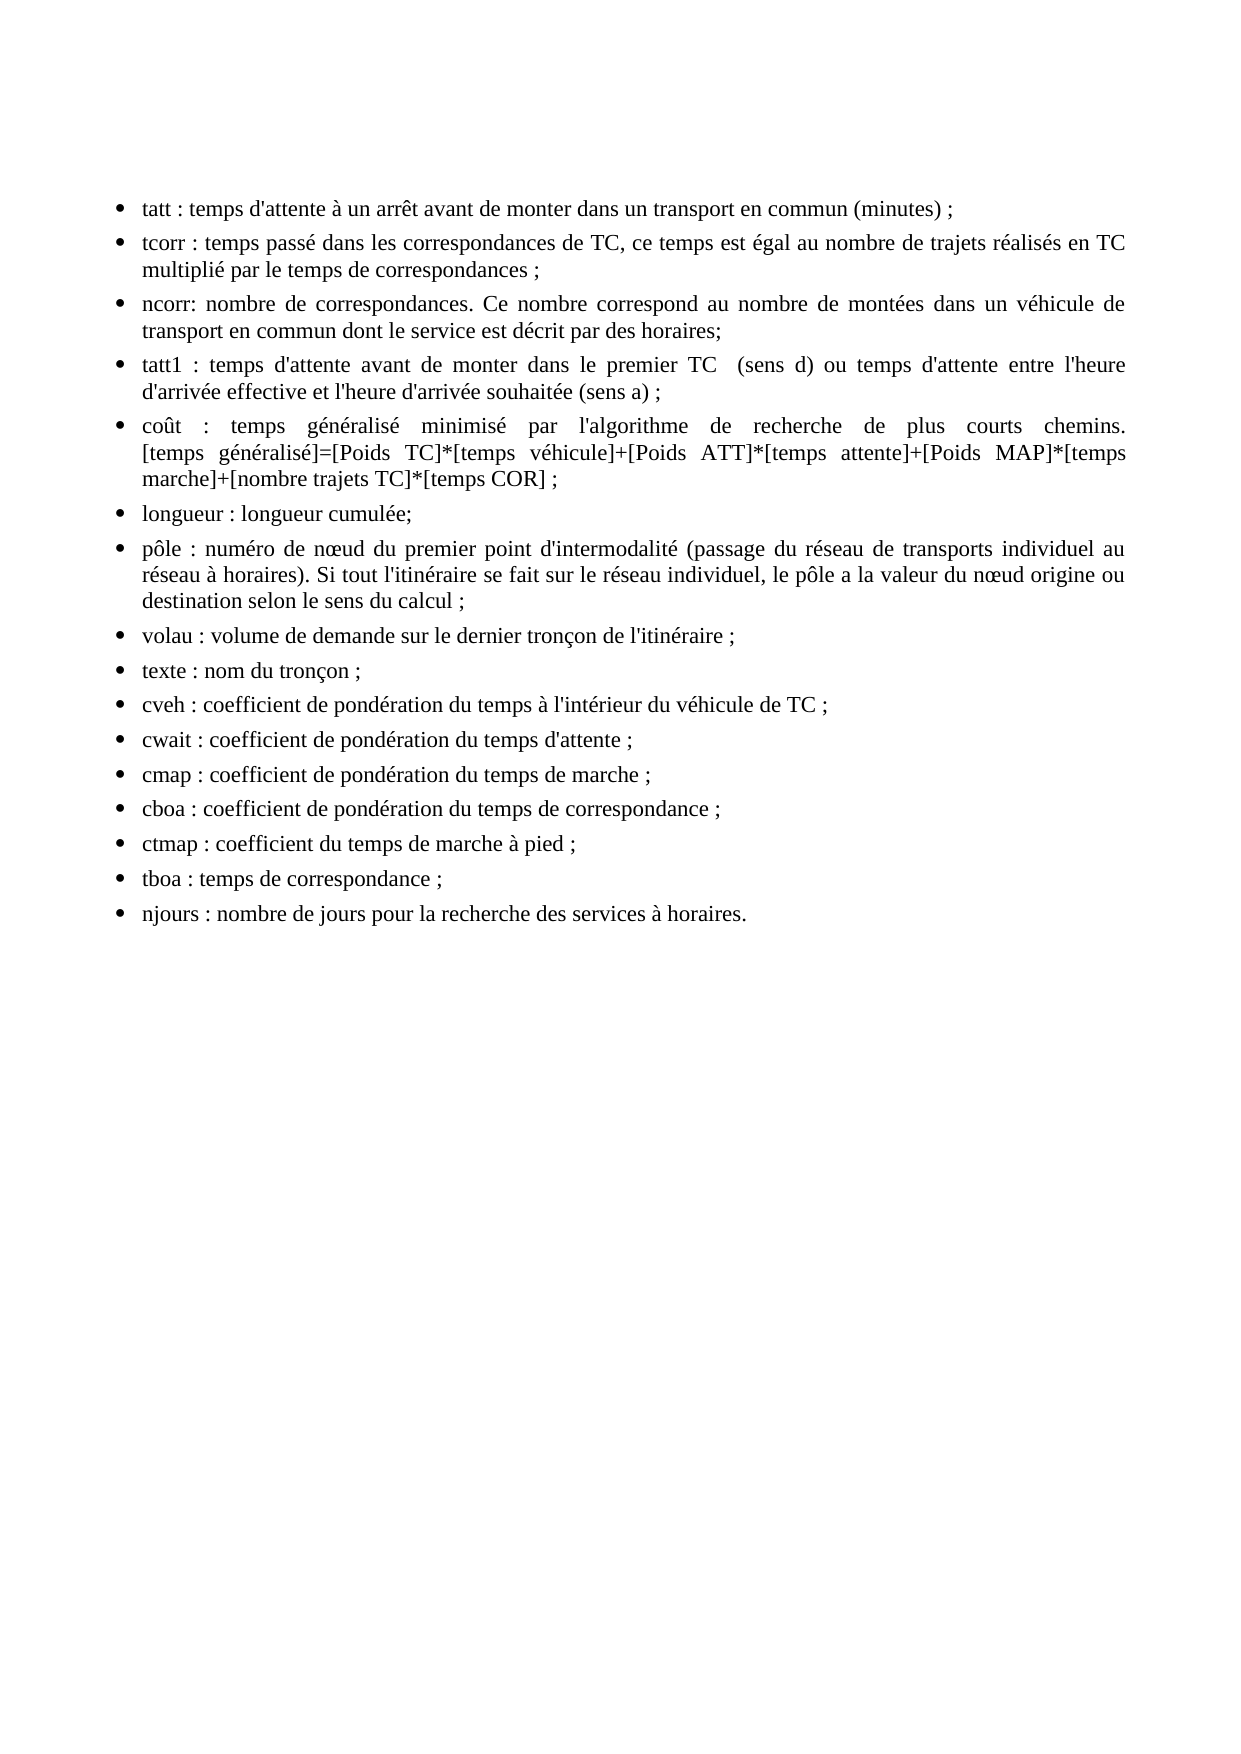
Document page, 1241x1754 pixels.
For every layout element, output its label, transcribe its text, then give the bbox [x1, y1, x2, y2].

list cboa : coefficient de pondération du temps de correspondance ; [116, 796, 1127, 822]
list ctmap : coefficient du temps de marche à pied ; [116, 830, 1127, 857]
list tatt1 : temps d'attente avant de monter dans le premier TC (sens d) ou temps d'attente entre l'heure d'arrivée effective et l'heure d'arrivée souhaitée (sens a) ; [116, 352, 1127, 404]
list cveh : coefficient de pondération du temps à l'intérieur du véhicule de TC ; [116, 691, 1127, 718]
list tcorr : temps passé dans les correspondances de TC, ce temps est égal au nombre de trajets réalisés en TC multiplié par le temps de correspondances ; [116, 229, 1127, 282]
list cwait : coefficient de pondération du temps d'attente ; [116, 726, 1127, 752]
list tatt : temps d'attente à un arrêt avant de monter dans un transport en commun (minutes) ; [116, 195, 1127, 221]
list texte : nom du tronçon ; [116, 657, 1127, 683]
list coût : temps généralisé minimisé par l'algorithme de recherche de plus courts chemins. [temps généralisé]=[Poids TC]*[temps véhicule]+[Poids ATT]*[temps attente]+[Poids MAP]*[temps marche]+[nombre trajets TC]*[temps COR] ; [116, 413, 1127, 492]
list volau : volume de demande sur le dernier tronçon de l'itinéraire ; [116, 622, 1127, 648]
list njours : nombre de jours pour la recherche des services à horaires. [116, 899, 1127, 926]
list pôle : numéro de nœud du premier point d'intermodalité (passage du réseau de transports individuel au réseau à horaires). Si tout l'itinéraire se fait sur le réseau individuel, le pôle a la valeur du nœud origine ou destination selon le sens du calcul ; [116, 535, 1127, 614]
list tboa : temps de correspondance ; [116, 865, 1127, 891]
list cmap : coefficient de pondération du temps de marche ; [116, 761, 1127, 787]
list ncorr: nombre de correspondances. Ce nombre correspond au nombre de montées dans un véhicule de transport en commun dont le service est décrit par des horaires; [116, 291, 1127, 343]
list longueur : longueur cumulée; [116, 500, 1127, 526]
